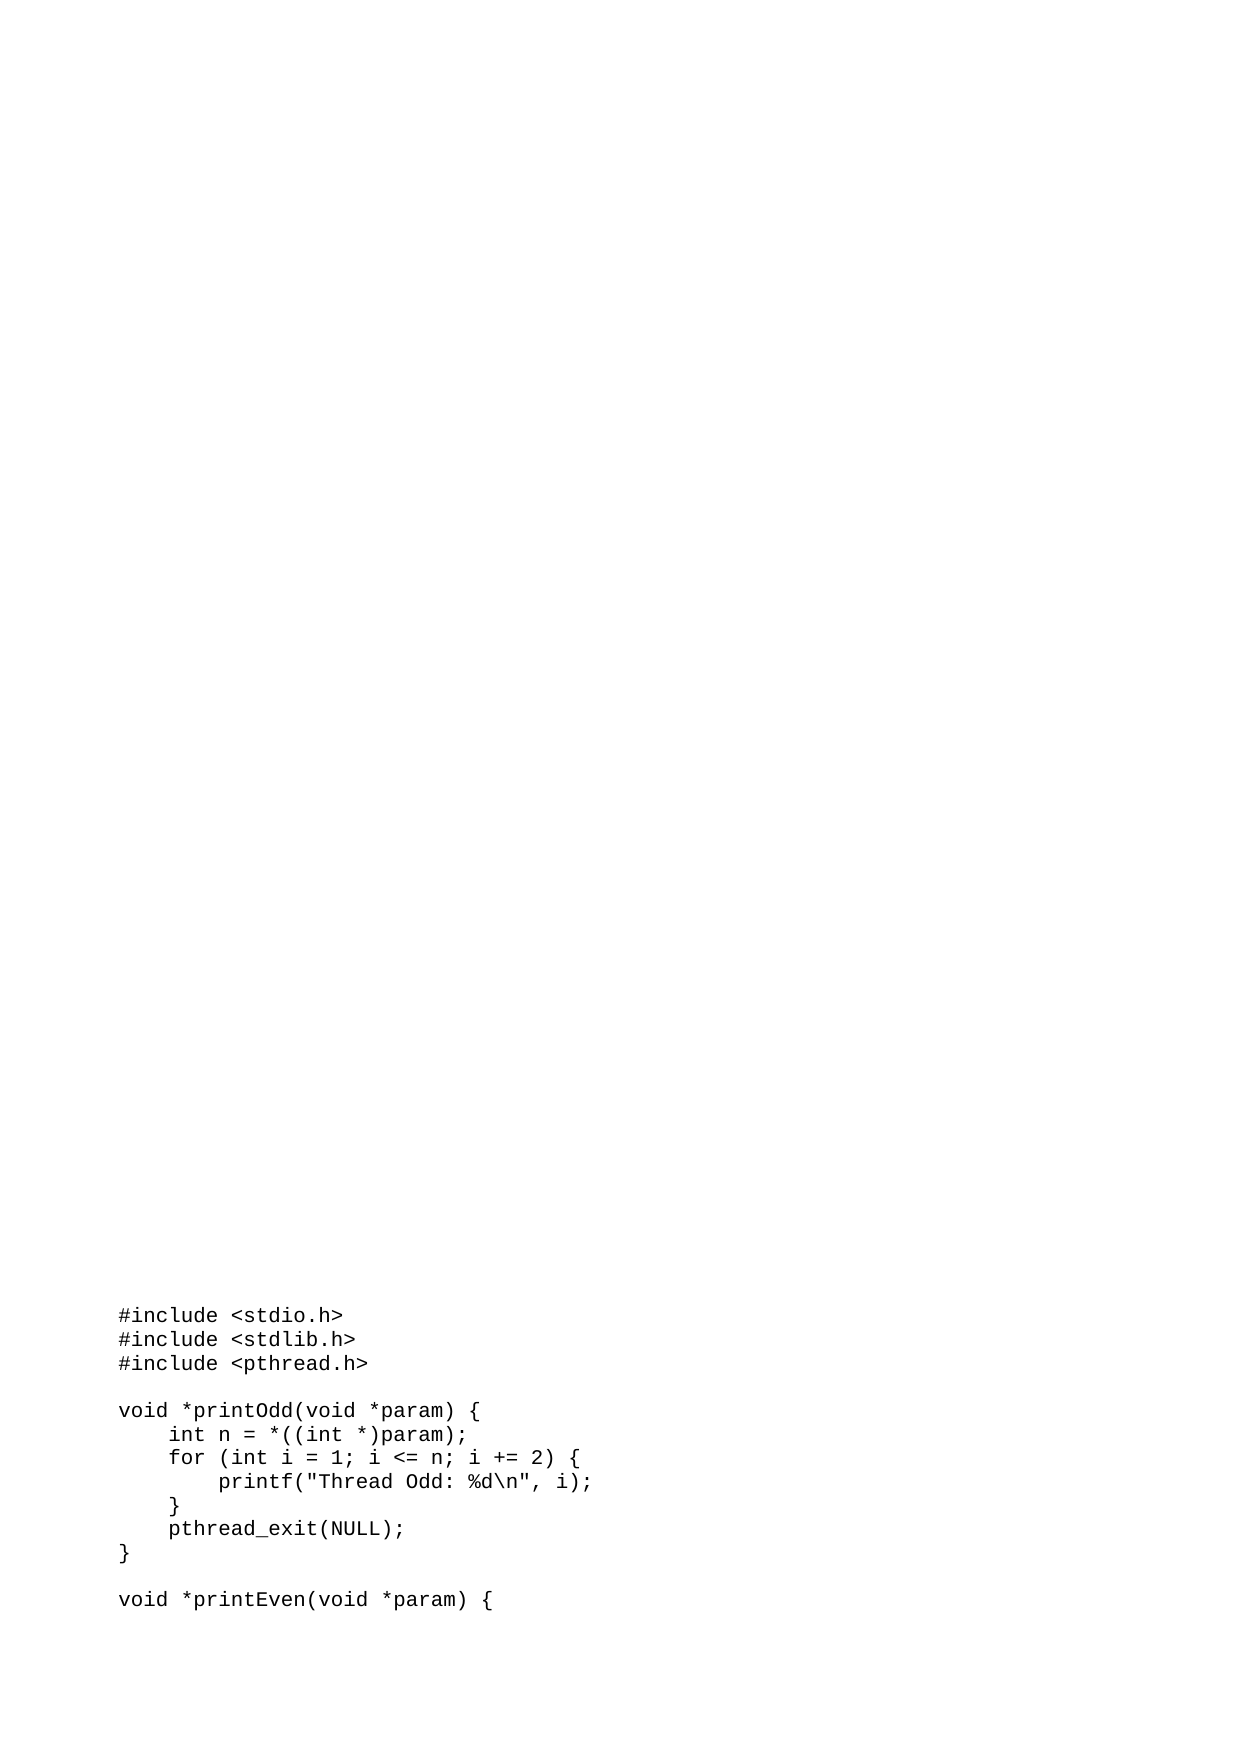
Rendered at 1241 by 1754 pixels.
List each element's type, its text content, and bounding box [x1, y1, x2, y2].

text pthread_exit(NULL); [118, 1518, 1122, 1542]
text #include <pthread.h> [118, 1353, 1122, 1376]
text printf("Thread Odd: %d\n", i); [118, 1471, 1122, 1495]
text void *printOdd(void *param) { [118, 1400, 1122, 1424]
text } [118, 1542, 1122, 1566]
text } [118, 1495, 1122, 1518]
text int n = *((int *)param); [118, 1424, 1122, 1447]
text #include <stdlib.h> [118, 1329, 1122, 1353]
text #include <stdio.h> [118, 1306, 1122, 1329]
text void *printEven(void *param) { [118, 1589, 1122, 1613]
text for (int i = 1; i <= n; i += 2) { [118, 1447, 1122, 1471]
